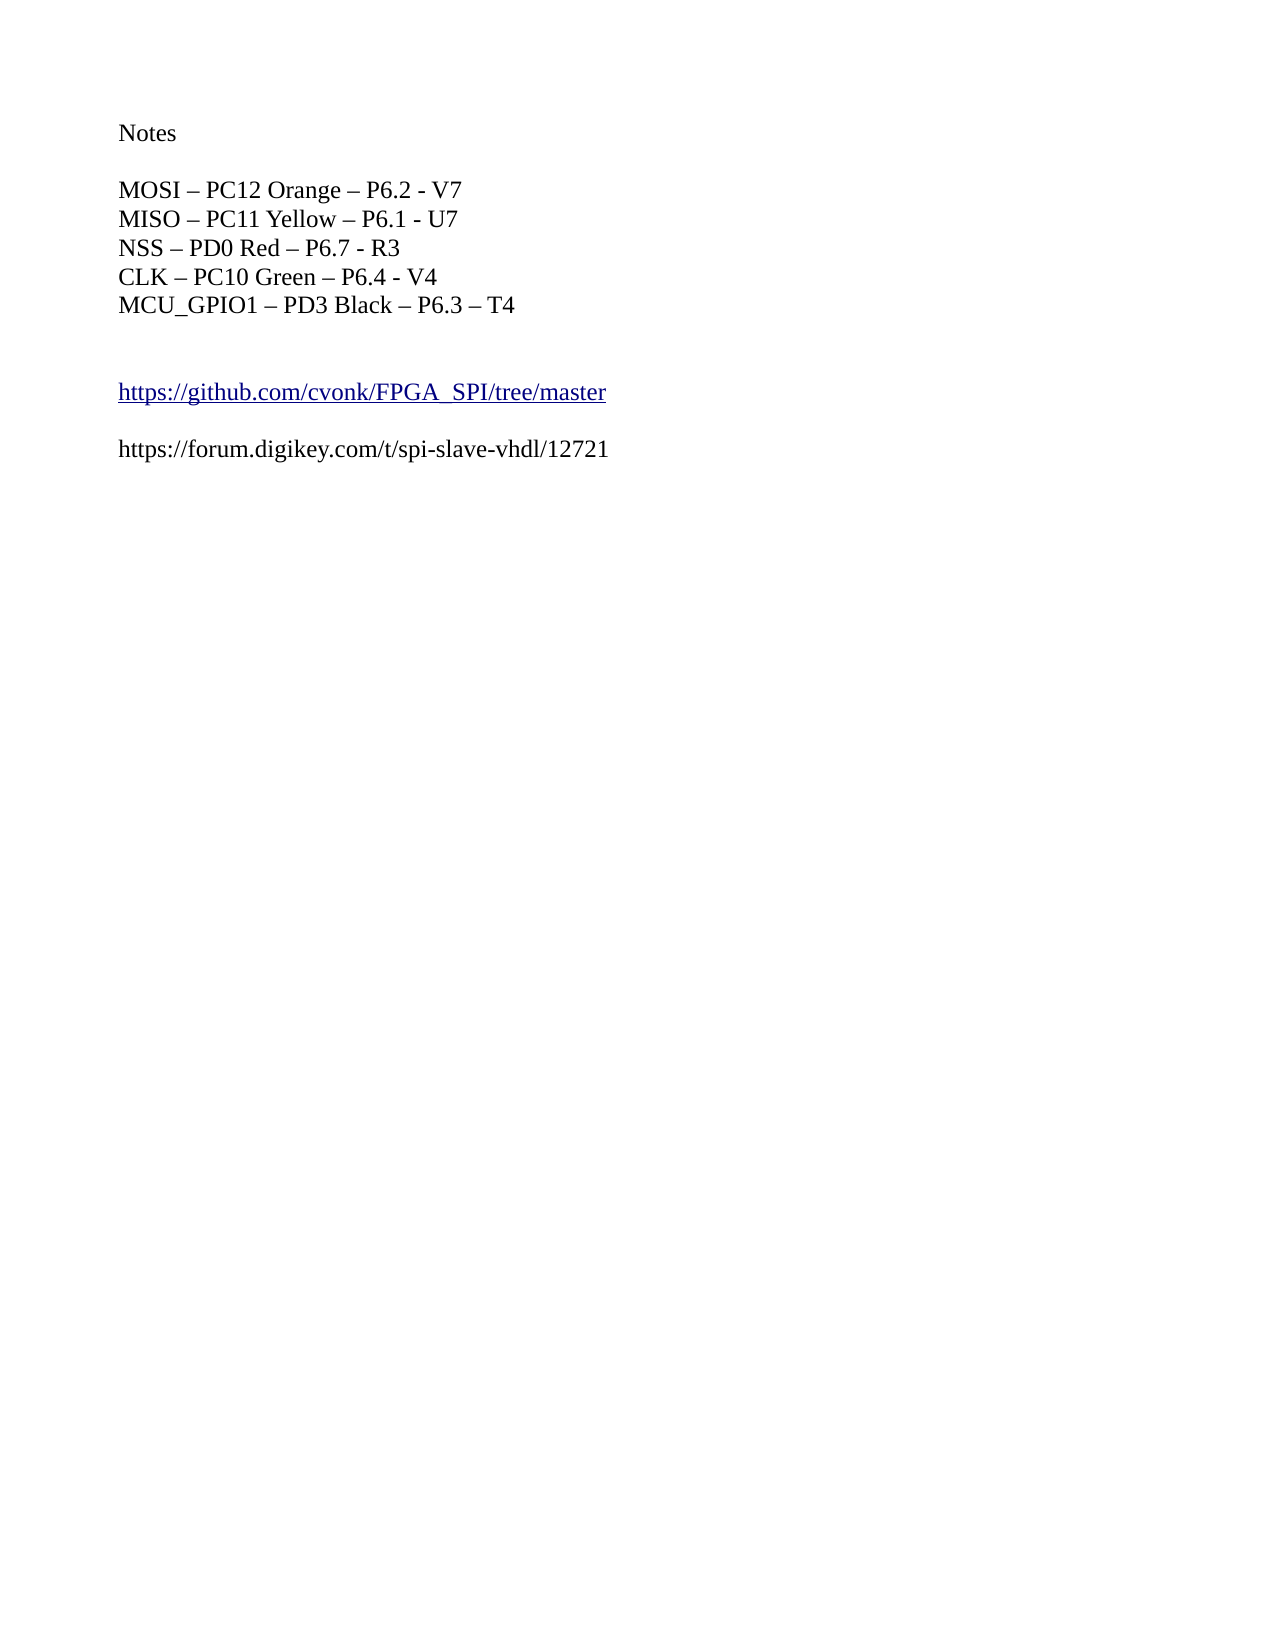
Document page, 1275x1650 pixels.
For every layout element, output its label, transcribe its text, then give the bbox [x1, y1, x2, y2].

text MOSI – PC12 Orange – P6.2 - V7 [118, 176, 1157, 204]
text MCU_GPIO1 – PD3 Black – P6.3 – T4 [118, 291, 1157, 319]
text CLK – PC10 Green – P6.4 - V4 [118, 262, 1157, 291]
text MISO – PC11 Yellow – P6.1 - U7 [118, 204, 1157, 233]
text https://forum.digikey.com/t/spi-slave-vhdl/12721 [118, 434, 1157, 463]
text https://github.com/cvonk/FPGA_SPI/tree/master [118, 377, 1157, 406]
text Notes [118, 118, 1157, 147]
text NSS – PD0 Red – P6.7 - R3 [118, 233, 1157, 262]
